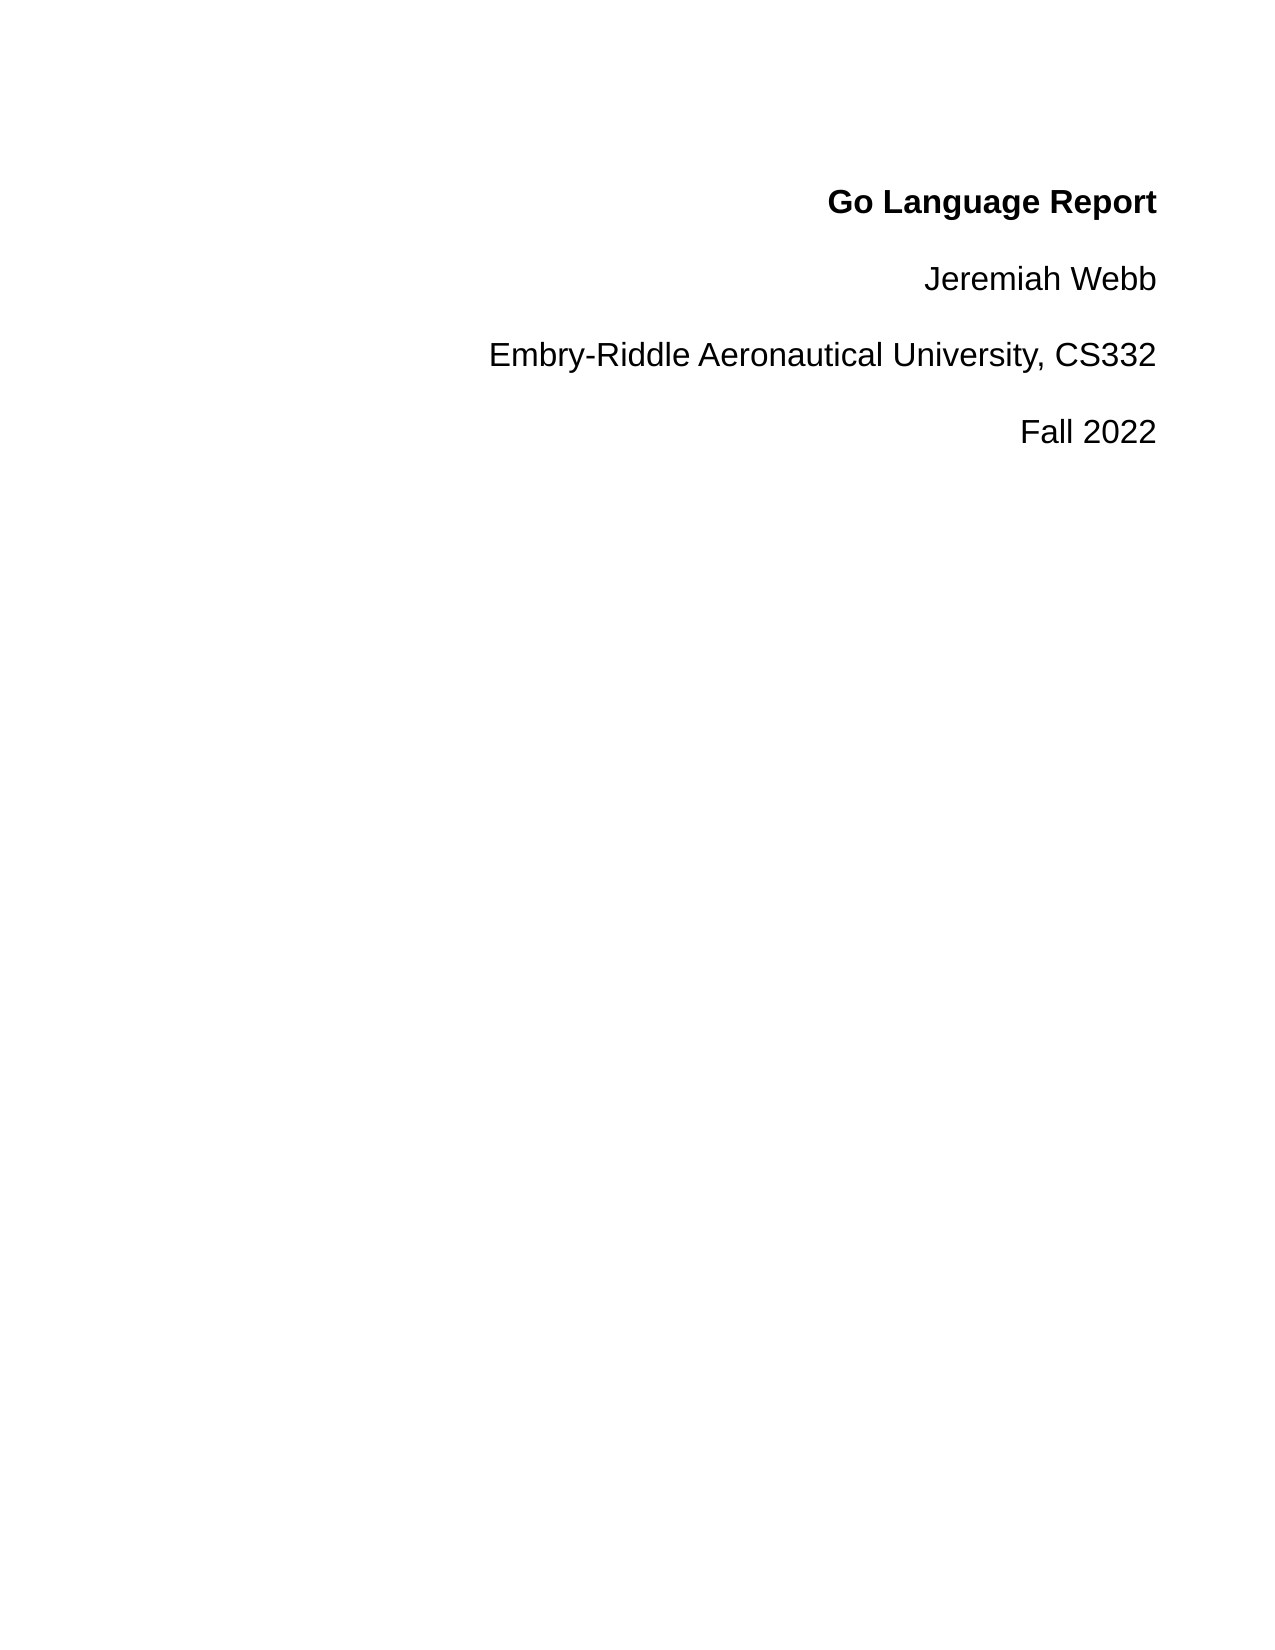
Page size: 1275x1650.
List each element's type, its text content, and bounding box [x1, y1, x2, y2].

text Fall 2022 [118, 412, 1157, 451]
text Go Language Report [118, 182, 1157, 220]
text Embry-Riddle Aeronautical University, CS332 [118, 335, 1157, 374]
text Jeremiah Webb [118, 258, 1157, 297]
